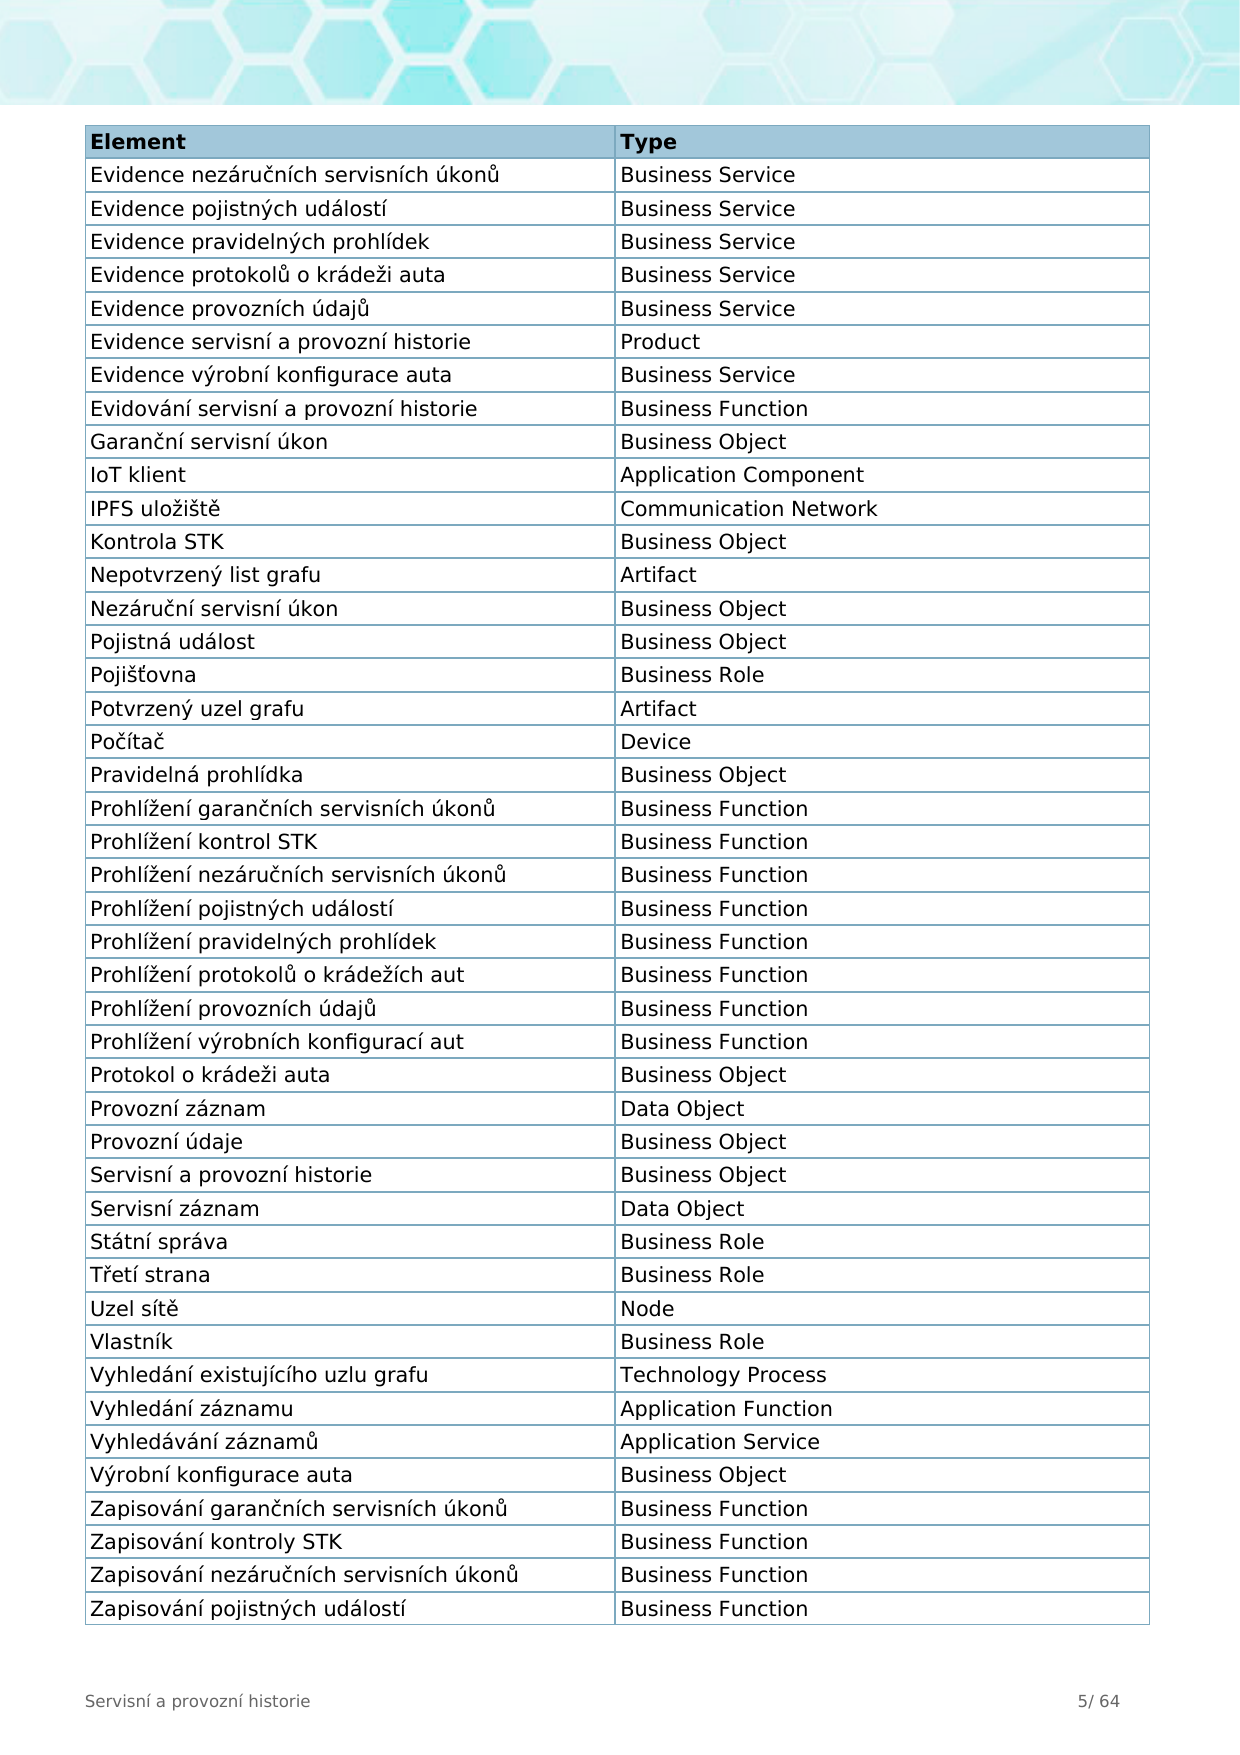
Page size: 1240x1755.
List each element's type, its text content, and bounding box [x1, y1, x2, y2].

table_cell [1155, 1358, 1239, 1392]
table_cell [1150, 325, 1155, 358]
table_cell Business Object [616, 426, 1149, 457]
table_cell [1155, 225, 1239, 258]
table_cell Business Object [616, 1459, 1149, 1491]
table_cell [1155, 492, 1239, 525]
table_cell Zapisování pojistných událostí [86, 1593, 614, 1624]
table_cell Uzel sítě [86, 1293, 614, 1324]
table_cell [1155, 1092, 1239, 1125]
table_cell [1155, 1625, 1239, 1650]
table_cell Business Function [616, 859, 1149, 891]
table_cell Evidence provozních údajů [86, 293, 614, 324]
table_cell Pojišťovna [86, 659, 614, 691]
table_cell [1150, 992, 1155, 1025]
table_cell [1155, 1650, 1239, 1754]
table_cell Business Object [616, 759, 1149, 791]
table_cell Protokol o krádeži auta [86, 1059, 614, 1091]
table_cell Prohlížení provozních údajů [86, 993, 614, 1024]
table_cell Business Object [616, 593, 1149, 624]
table_cell [0, 225, 84, 258]
table_cell Zapisování kontroly STK [86, 1526, 614, 1557]
table_cell Pravidelná prohlídka [86, 759, 614, 791]
table_cell [85, 105, 615, 125]
table_cell Business Function [616, 893, 1149, 924]
table_cell [1155, 158, 1239, 192]
table_cell Servisní záznam [86, 1193, 614, 1224]
table_cell [1155, 1492, 1239, 1525]
table_cell Třetí strana [86, 1259, 614, 1291]
table_cell Evidence pravidelných prohlídek [86, 226, 614, 257]
table_cell [1150, 1158, 1155, 1192]
table_cell Business Function [616, 826, 1149, 857]
table_cell [1150, 1392, 1155, 1425]
table_cell [1150, 925, 1155, 958]
table_cell [1155, 425, 1239, 458]
table_cell [1150, 825, 1155, 858]
table_cell [1155, 1525, 1239, 1558]
table_cell [1155, 292, 1239, 325]
table_cell [0, 725, 84, 758]
table_cell [1155, 325, 1239, 358]
table_cell [0, 1225, 84, 1258]
table_cell [1150, 525, 1155, 558]
table_cell Provozní záznam [86, 1093, 614, 1124]
table_cell [0, 492, 84, 525]
table_cell [1150, 1492, 1155, 1525]
table_cell Prohlížení protokolů o krádežích aut [86, 959, 614, 991]
table_cell Business Role [616, 1259, 1149, 1291]
table_cell Prohlížení pravidelných prohlídek [86, 926, 614, 957]
table_cell [0, 325, 84, 358]
table_cell Product [616, 326, 1149, 357]
table_cell [1150, 625, 1155, 658]
table_cell [1155, 892, 1239, 925]
table_cell [1150, 458, 1155, 492]
table_cell [615, 105, 919, 125]
table_cell Application Function [616, 1393, 1149, 1424]
table_cell [0, 1092, 84, 1125]
table_cell [1150, 1525, 1155, 1558]
table_cell [0, 525, 84, 558]
table_cell Element [86, 126, 614, 157]
table_cell [1155, 1225, 1239, 1258]
table_cell [0, 925, 84, 958]
table_cell [0, 392, 84, 425]
table_cell [1155, 1325, 1239, 1358]
table_cell [1150, 392, 1155, 425]
table_cell [85, 1625, 615, 1650]
table_cell [1150, 1225, 1155, 1258]
table_cell [1155, 592, 1239, 625]
table_cell [0, 1292, 84, 1325]
table_cell Business Object [616, 1159, 1149, 1191]
table_cell [0, 1650, 84, 1754]
table_cell Business Function [616, 1026, 1149, 1057]
table_cell Business Object [616, 526, 1149, 557]
table_cell [0, 1592, 84, 1625]
table_cell Artifact [616, 693, 1149, 724]
table_cell [1150, 425, 1155, 458]
table_cell [0, 592, 84, 625]
table_cell [1150, 692, 1155, 725]
table_cell Business Object [616, 626, 1149, 657]
table_cell [1155, 625, 1239, 658]
table_cell [0, 658, 84, 692]
table_cell [0, 1058, 84, 1092]
table_cell [1088, 105, 1150, 125]
table_cell Data Object [616, 1193, 1149, 1224]
table_cell [1155, 958, 1239, 992]
table_cell [1150, 158, 1155, 192]
table_cell Evidence pojistných událostí [86, 193, 614, 224]
table_cell IoT klient [86, 459, 614, 491]
table_cell [0, 105, 84, 125]
table_cell [0, 1392, 84, 1425]
table_cell Business Service [616, 226, 1149, 257]
table_cell [0, 1458, 84, 1492]
table_cell Business Service [616, 259, 1149, 291]
table_cell [0, 792, 84, 825]
table_cell [1150, 125, 1155, 158]
table_cell Vyhledání záznamu [86, 1393, 614, 1424]
table_cell Artifact [616, 559, 1149, 591]
table_cell [0, 1125, 84, 1158]
table_cell IPFS uložiště [86, 493, 614, 524]
table_cell Data Object [616, 1093, 1149, 1124]
table_cell [1150, 1125, 1155, 1158]
table_cell [0, 458, 84, 492]
table_cell Servisní a provozní historie [86, 1159, 614, 1191]
table_cell [0, 958, 84, 992]
table_cell Business Service [616, 193, 1149, 224]
table_cell [1155, 1192, 1239, 1225]
table_cell [0, 292, 84, 325]
table_cell [0, 625, 84, 658]
table_cell Zapisování garančních servisních úkonů [86, 1493, 614, 1524]
table_cell Business Function [616, 1493, 1149, 1524]
table_cell [1150, 258, 1155, 292]
table_cell [0, 1625, 84, 1650]
table_cell [1155, 858, 1239, 892]
table_cell [1150, 958, 1155, 992]
table_cell [1155, 1558, 1239, 1592]
table_cell [1155, 258, 1239, 292]
table_cell Evidence výrobní konfigurace auta [86, 359, 614, 391]
table_cell [0, 1325, 84, 1358]
table_cell Business Object [616, 1126, 1149, 1157]
table_cell [1150, 858, 1155, 892]
table_cell Business Function [616, 926, 1149, 957]
table_cell [1155, 525, 1239, 558]
table_cell Business Function [616, 393, 1149, 424]
table_cell Business Service [616, 159, 1149, 191]
table_cell [0, 1258, 84, 1292]
table_cell [0, 1492, 84, 1525]
table_cell Pojistná událost [86, 626, 614, 657]
table_cell Business Function [616, 793, 1149, 824]
table_cell [1088, 1625, 1150, 1650]
table_cell [1150, 225, 1155, 258]
table_cell [1155, 1592, 1239, 1625]
table_cell [1150, 1425, 1155, 1458]
table_cell [1155, 1425, 1239, 1458]
table_cell [0, 1558, 84, 1592]
table_cell [1155, 1292, 1239, 1325]
table_cell 5 [919, 1650, 1088, 1754]
table_cell Prohlížení pojistných událostí [86, 893, 614, 924]
table_cell [0, 1358, 84, 1392]
table_cell Evidence protokolů o krádeži auta [86, 259, 614, 291]
table_cell Business Role [616, 1326, 1149, 1357]
table_cell [1150, 1358, 1155, 1392]
table_cell [1155, 105, 1239, 125]
table_cell [0, 558, 84, 592]
table_cell Prohlížení garančních servisních úkonů [86, 793, 614, 824]
table_cell Business Function [616, 959, 1149, 991]
table_cell [1150, 725, 1155, 758]
table_cell Servisní a provozní historie [85, 1650, 919, 1754]
table_cell [1155, 558, 1239, 592]
table_cell Státní správa [86, 1226, 614, 1257]
table_cell [1150, 892, 1155, 925]
table_cell [0, 892, 84, 925]
table_cell Prohlížení výrobních konfigurací aut [86, 1026, 614, 1057]
table_cell [0, 1158, 84, 1192]
table_cell [1155, 1392, 1239, 1425]
table_cell [1155, 1125, 1239, 1158]
table_cell Vyhledávání záznamů [86, 1426, 614, 1457]
table_cell Garanční servisní úkon [86, 426, 614, 457]
table_cell [1155, 1258, 1239, 1292]
table_cell [1150, 658, 1155, 692]
table_cell Vlastník [86, 1326, 614, 1357]
table_cell [0, 258, 84, 292]
table_cell / 64 [1088, 1650, 1155, 1754]
table_cell Business Service [616, 293, 1149, 324]
table_cell [1150, 1292, 1155, 1325]
table_cell [1150, 358, 1155, 392]
table_cell [1155, 692, 1239, 725]
table_cell [1150, 1058, 1155, 1092]
table_cell [1150, 1592, 1155, 1625]
table_cell [1155, 825, 1239, 858]
table_cell [1155, 1025, 1239, 1058]
table_cell Prohlížení nezáručních servisních úkonů [86, 859, 614, 891]
table_cell [1150, 1092, 1155, 1125]
table_cell [0, 125, 84, 158]
table_cell [1155, 125, 1239, 158]
table_cell [0, 1025, 84, 1058]
table_cell [0, 1192, 84, 1225]
table_cell [0, 158, 84, 192]
table_cell [1150, 492, 1155, 525]
table_cell [1155, 1058, 1239, 1092]
table_cell Business Function [616, 1593, 1149, 1624]
table_cell [919, 1625, 1088, 1650]
table_cell [1150, 1458, 1155, 1492]
table_cell Business Role [616, 1226, 1149, 1257]
table_cell Business Service [616, 359, 1149, 391]
table_cell Prohlížení kontrol STK [86, 826, 614, 857]
table_cell Potvrzený uzel grafu [86, 693, 614, 724]
table_cell [1155, 658, 1239, 692]
table_cell [1155, 458, 1239, 492]
table_cell [0, 992, 84, 1025]
table_cell [1150, 105, 1155, 125]
table_cell [1155, 792, 1239, 825]
table_cell Application Component [616, 459, 1149, 491]
table_cell [1150, 558, 1155, 592]
table_cell [1150, 292, 1155, 325]
table_cell [0, 1425, 84, 1458]
table_cell Business Function [616, 1559, 1149, 1591]
table_cell Vyhledání existujícího uzlu grafu [86, 1359, 614, 1391]
table_cell [0, 692, 84, 725]
table_cell [1150, 758, 1155, 792]
table_cell Zapisování nezáručních servisních úkonů [86, 1559, 614, 1591]
table_cell Business Function [616, 993, 1149, 1024]
table_cell [1155, 725, 1239, 758]
table_cell [1150, 1625, 1155, 1650]
table_cell Business Role [616, 659, 1149, 691]
table_cell [0, 358, 84, 392]
table_cell [1150, 1325, 1155, 1358]
table_cell Business Object [616, 1059, 1149, 1091]
table_cell [1150, 1025, 1155, 1058]
table_cell Nepotvrzený list grafu [86, 559, 614, 591]
table_cell Výrobní konfigurace auta [86, 1459, 614, 1491]
table_cell [0, 192, 84, 225]
table_cell [0, 825, 84, 858]
table_cell [1155, 925, 1239, 958]
table_cell Node [616, 1293, 1149, 1324]
table_cell Business Function [616, 1526, 1149, 1557]
table_cell [1155, 358, 1239, 392]
table_cell [0, 425, 84, 458]
table_cell Type [616, 126, 1149, 157]
table_cell [615, 1625, 919, 1650]
table_cell [0, 1525, 84, 1558]
table_cell [1155, 1458, 1239, 1492]
table_cell [1150, 1192, 1155, 1225]
table_cell Počítač [86, 726, 614, 757]
table_cell [919, 105, 1088, 125]
table_cell [1150, 1558, 1155, 1592]
table_cell [1155, 992, 1239, 1025]
table_cell Communication Network [616, 493, 1149, 524]
table_cell Evidence nezáručních servisních úkonů [86, 159, 614, 191]
table_cell Technology Process [616, 1359, 1149, 1391]
table_cell [1155, 392, 1239, 425]
table_cell [0, 758, 84, 792]
table_cell [1155, 192, 1239, 225]
table_cell Evidence servisní a provozní historie [86, 326, 614, 357]
table_cell [1155, 1158, 1239, 1192]
table_cell [0, 858, 84, 892]
table_cell Evidování servisní a provozní historie [86, 393, 614, 424]
table_cell [1150, 792, 1155, 825]
table_cell [1155, 758, 1239, 792]
table_cell [1150, 1258, 1155, 1292]
table_cell Nezáruční servisní úkon [86, 593, 614, 624]
table_cell Kontrola STK [86, 526, 614, 557]
table_cell [1150, 592, 1155, 625]
table_cell Application Service [616, 1426, 1149, 1457]
table_cell Provozní údaje [86, 1126, 614, 1157]
table_cell Device [616, 726, 1149, 757]
table_cell [1150, 192, 1155, 225]
